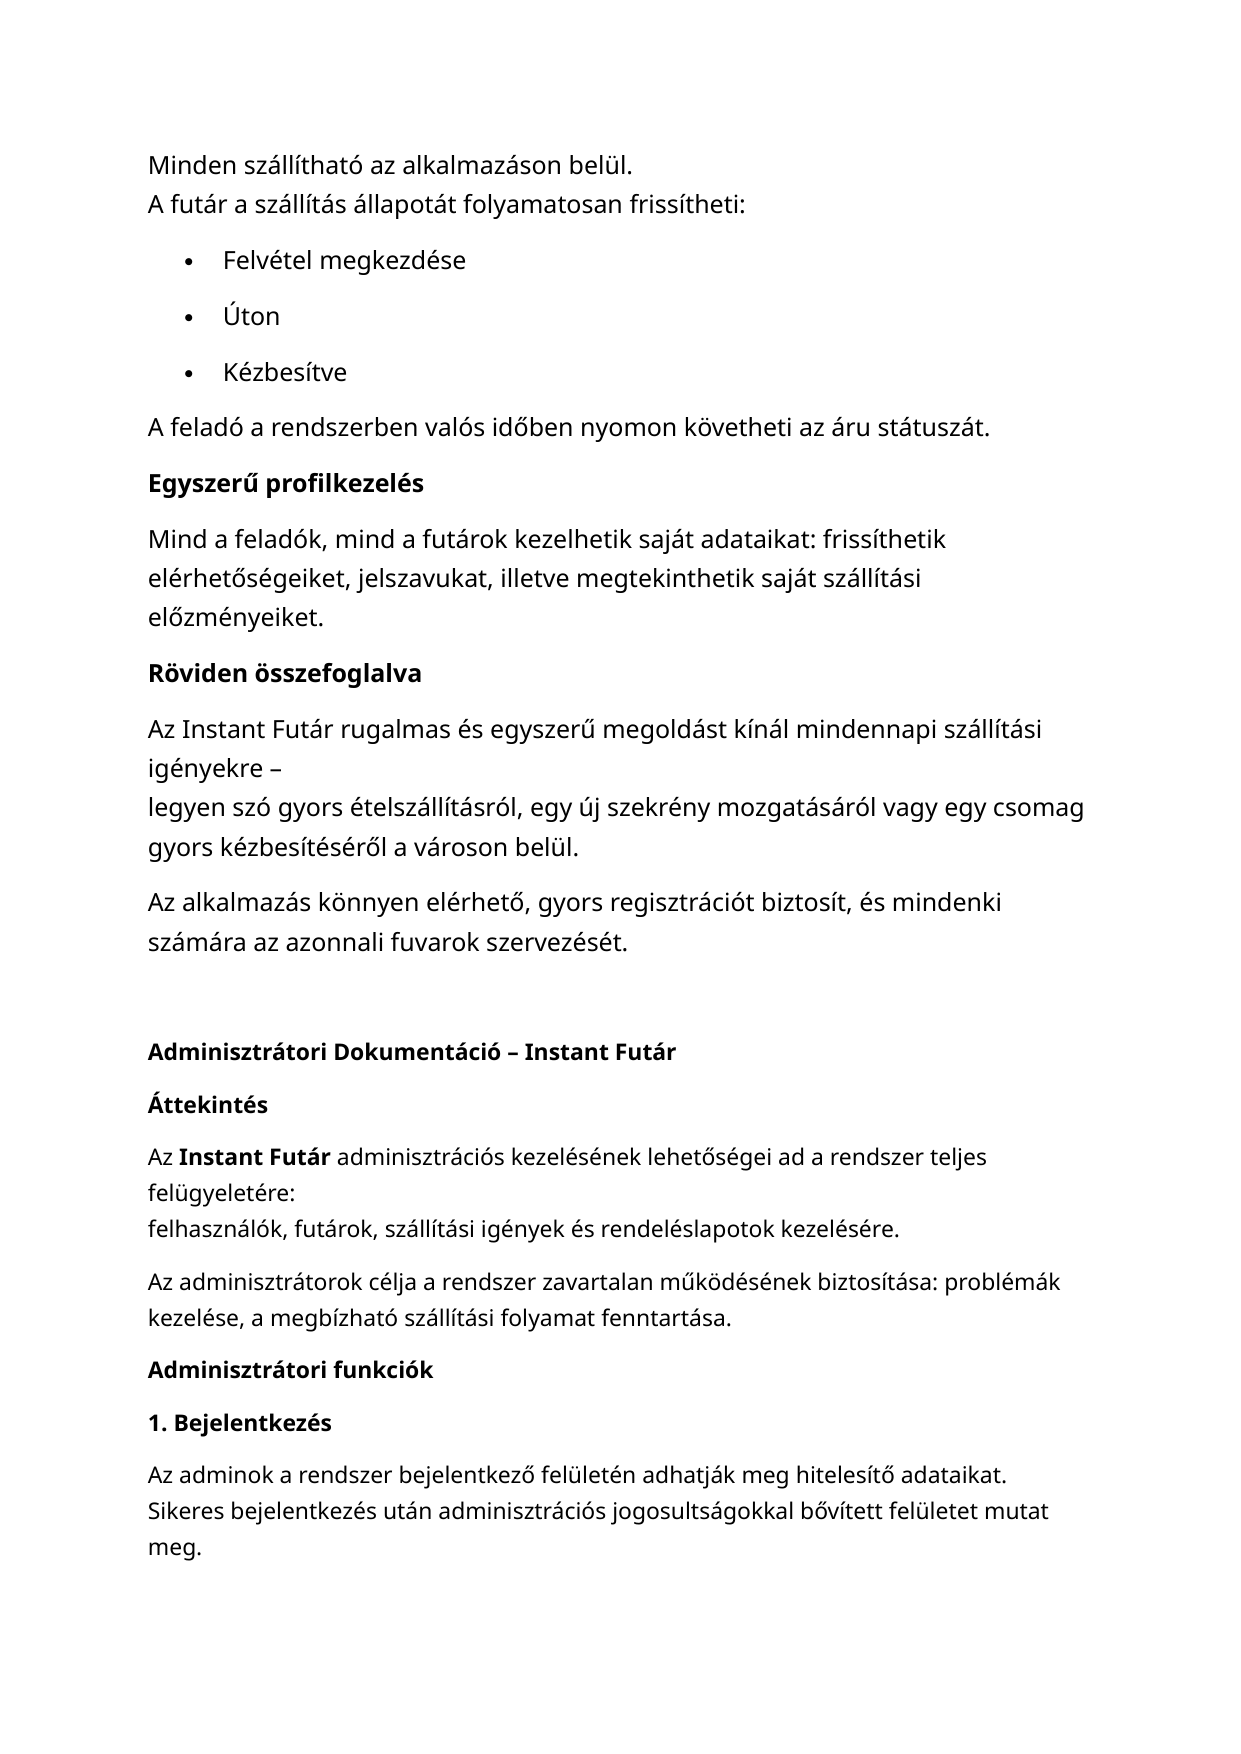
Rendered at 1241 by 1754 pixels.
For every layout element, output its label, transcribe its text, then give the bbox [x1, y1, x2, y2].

text Adminisztrátori funkciók [148, 1354, 1093, 1385]
text A feladó a rendszerben valós időben nyomon követheti az áru státuszát. [148, 410, 1093, 444]
text Mind a feladók, mind a futárok kezelhetik saját adataikat: frissíthetik elérhetőségeiket, jelszavukat, illetve megtekinthetik saját szállítási előzményeiket. [148, 522, 1093, 634]
text Az Instant Futár adminisztrációs kezelésének lehetőségei ad a rendszer teljes felügyeletére: felhasználók, futárok, szállítási igények és rendeléslapotok kezelésére. [148, 1141, 1093, 1244]
text Az adminok a rendszer bejelentkező felületén adhatják meg hitelesítő adataikat. Sikeres bejelentkezés után adminisztrációs jogosultságokkal bővített felületet mutat meg. [148, 1459, 1093, 1562]
text Egyszerű profilkezelés [148, 466, 1093, 500]
text Áttekintés [148, 1088, 1093, 1120]
text Az adminisztrátorok célja a rendszer zavartalan működésének biztosítása: problémák kezelése, a megbízható szállítási folyamat fenntartása. [148, 1266, 1093, 1333]
list Felvétel megkezdése [185, 243, 1093, 277]
text 1. Bejelentkezés [148, 1407, 1093, 1438]
list Kézbesítve [185, 354, 1093, 388]
text Minden szállítható az alkalmazáson belül. A futár a szállítás állapotát folyamatosan frissítheti: [148, 148, 1093, 221]
text Adminisztrátori Dokumentáció – Instant Futár [148, 1036, 1093, 1067]
text Az Instant Futár rugalmas és egyszerű megoldást kínál mindennapi szállítási igényekre – legyen szó gyors ételszállításról, egy új szekrény mozgatásáról vagy egy csomag gyors kézbesítéséről a városon belül. [148, 712, 1093, 863]
text Az alkalmazás könnyen elérhető, gyors regisztrációt biztosít, és mindenki számára az azonnali fuvarok szervezését. [148, 885, 1093, 958]
text Röviden összefoglalva [148, 656, 1093, 690]
list Úton [185, 298, 1093, 332]
